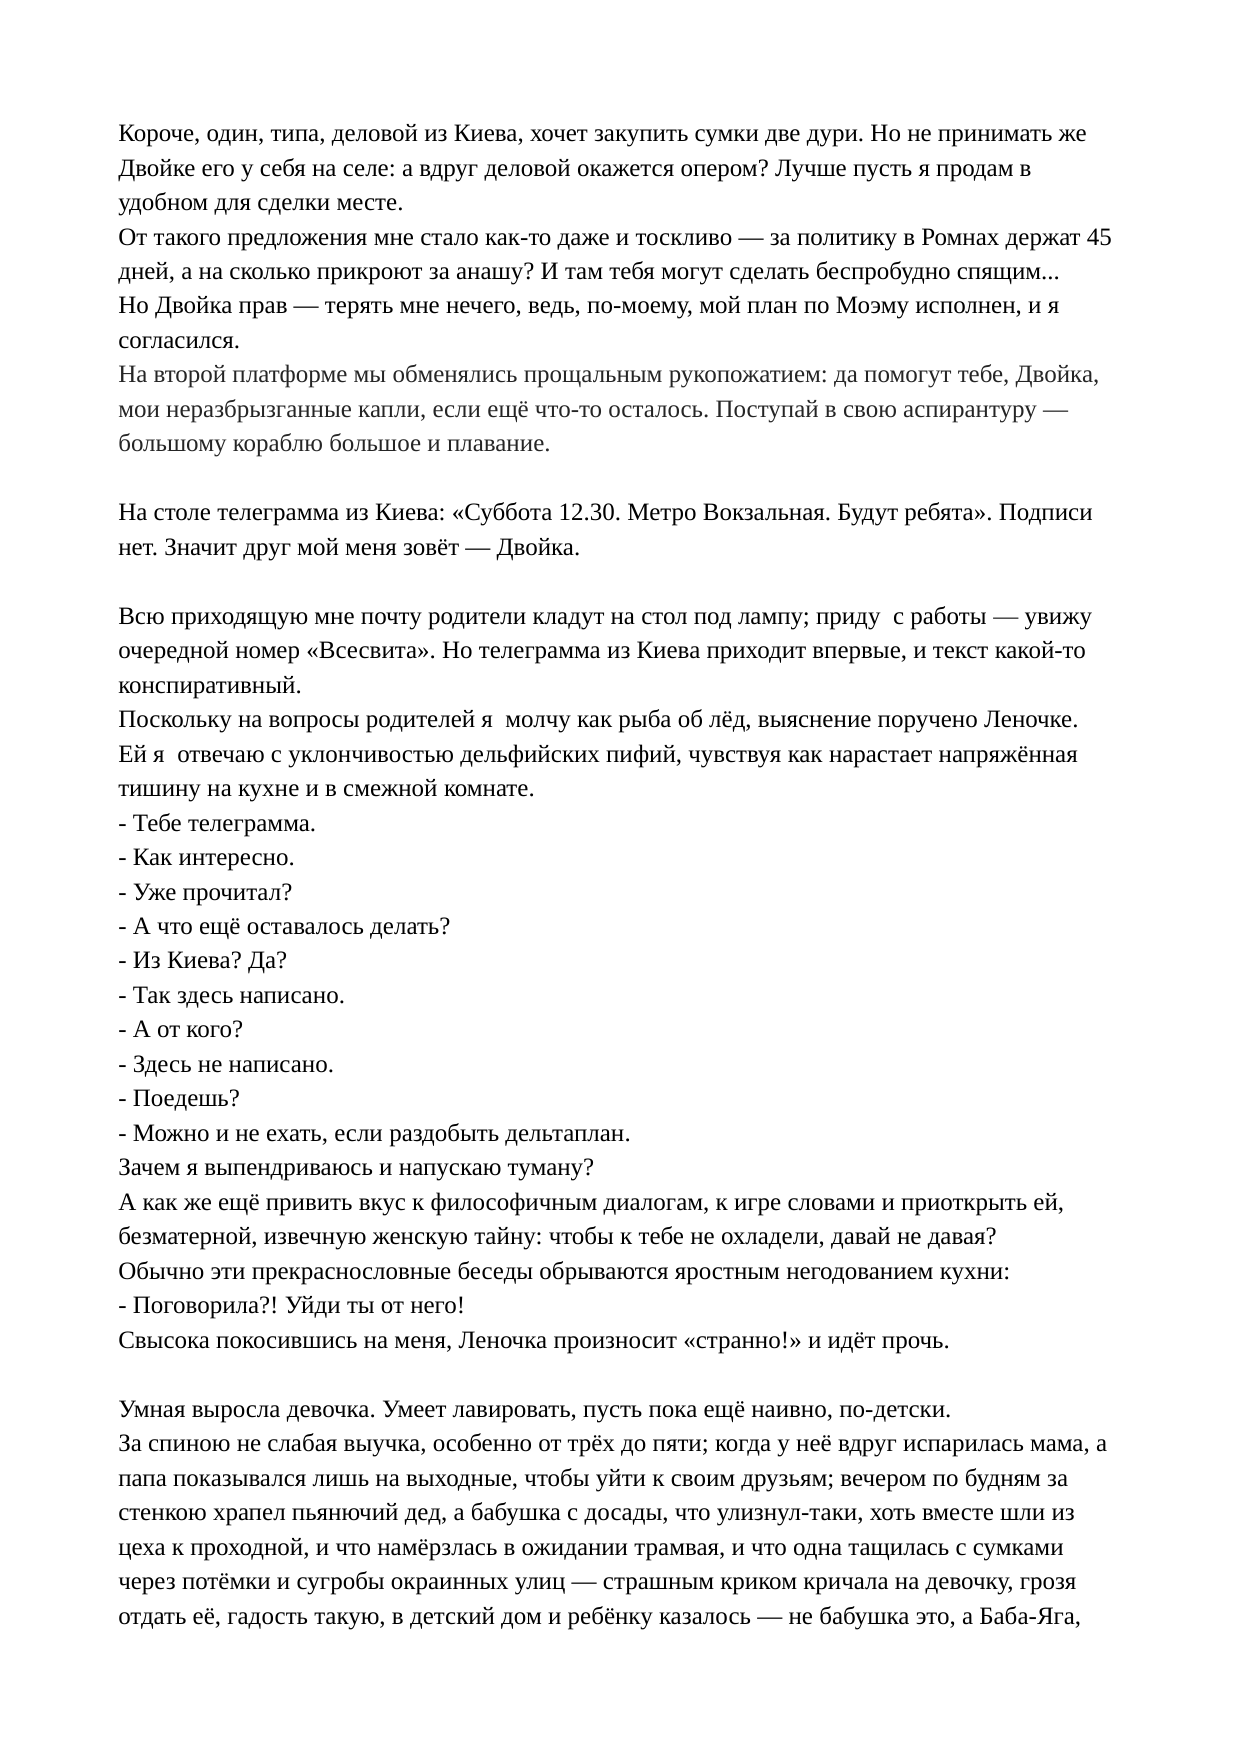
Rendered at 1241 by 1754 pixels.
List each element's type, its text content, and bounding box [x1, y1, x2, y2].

text - Здесь не написано. [118, 1049, 1122, 1078]
text Умная выросла девочка. Умеет лавировать, пусть пока ещё наивно, по-детски. [118, 1394, 1122, 1423]
text Всю приходящую мне почту родители кладут на стол под лампу; приду с работы — увижу очередной номер «Всесвита». Но телеграмма из Киева приходит впервые, и текст какой-то конспиративный. [118, 601, 1122, 698]
text Короче, один, типа, деловой из Киева, хочет закупить сумки две дури. Но не принимать же Двойке его у себя на селе: а вдруг деловой окажется опером? Лучше пусть я продам в удобном для сделки месте. [118, 118, 1122, 216]
text Поскольку на вопросы родителей я молчу как рыба об лёд, выяснение поручено Леночке. [118, 704, 1122, 733]
text А как же ещё привить вкус к философичным диалогам, к игре словами и приоткрыть ей, безматерной, извечную женскую тайну: чтобы к тебе не охладели, давай не давая? [118, 1187, 1122, 1250]
text Обычно эти прекраснословные беседы обрываются яростным негодованием кухни: [118, 1256, 1122, 1285]
text - А что ещё оставалось делать? [118, 911, 1122, 940]
text - Поедешь? [118, 1083, 1122, 1112]
text - Можно и не ехать, если раздобыть дельтаплан. [118, 1118, 1122, 1147]
text - Как интересно. [118, 842, 1122, 871]
text На столе телеграмма из Киева: «Суббота 12.30. Метро Вокзальная. Будут ребята». Подписи нет. Значит друг мой меня зовёт — Двойка. [118, 497, 1122, 561]
text Зачем я выпендриваюсь и напускаю туману? [118, 1152, 1122, 1181]
text За спиною не слабая выучка, особенно от трёх до пяти; когда у неё вдруг испарилась мама, а папа показывался лишь на выходные, чтобы уйти к своим друзьям; вечером по будням за стенкою храпел пьянючий дед, а бабушка с досады, что улизнул-таки, хоть вместе шли из цеха к проходной, и что намёрзлась в ожидании трамвая, и что одна тащилась с сумками через потёмки и сугробы окраинных улиц — страшным криком кричала на девочку, грозя отдать её, гадость такую, в детский дом и ребёнку казалось — не бабушка это, а Баба-Яга, [118, 1428, 1122, 1629]
text - Поговорила?! Уйди ты от него! [118, 1290, 1122, 1319]
text - Так здесь написано. [118, 980, 1122, 1009]
text Ей я отвечаю с уклончивостью дельфийских пифий, чувствуя как нарастает напряжённая тишину на кухне и в смежной комнате. [118, 739, 1122, 802]
text - А от кого? [118, 1014, 1122, 1043]
text Свысока покосившись на меня, Леночка произносит «странно!» и идёт прочь. [118, 1325, 1122, 1354]
text - Уже прочитал? [118, 877, 1122, 905]
text - Тебе телеграмма. [118, 808, 1122, 836]
text На второй платформе мы обменялись прощальным рукопожатием: да помогут тебе, Двойка, мои неразбрызганные капли, если ещё что-то осталось. Поступай в свою аспирантуру — большому кораблю большое и плавание. [118, 359, 1122, 457]
text От такого предложения мне стало как-то даже и тоскливо — за политику в Ромнах держат 45 дней, а на сколько прикроют за анашу? И там тебя могут сделать беспробудно спящим... [118, 222, 1122, 285]
text - Из Киева? Да? [118, 946, 1122, 974]
text Но Двойка прав — терять мне нечего, ведь, по-моему, мой план по Моэму исполнен, и я согласился. [118, 291, 1122, 354]
